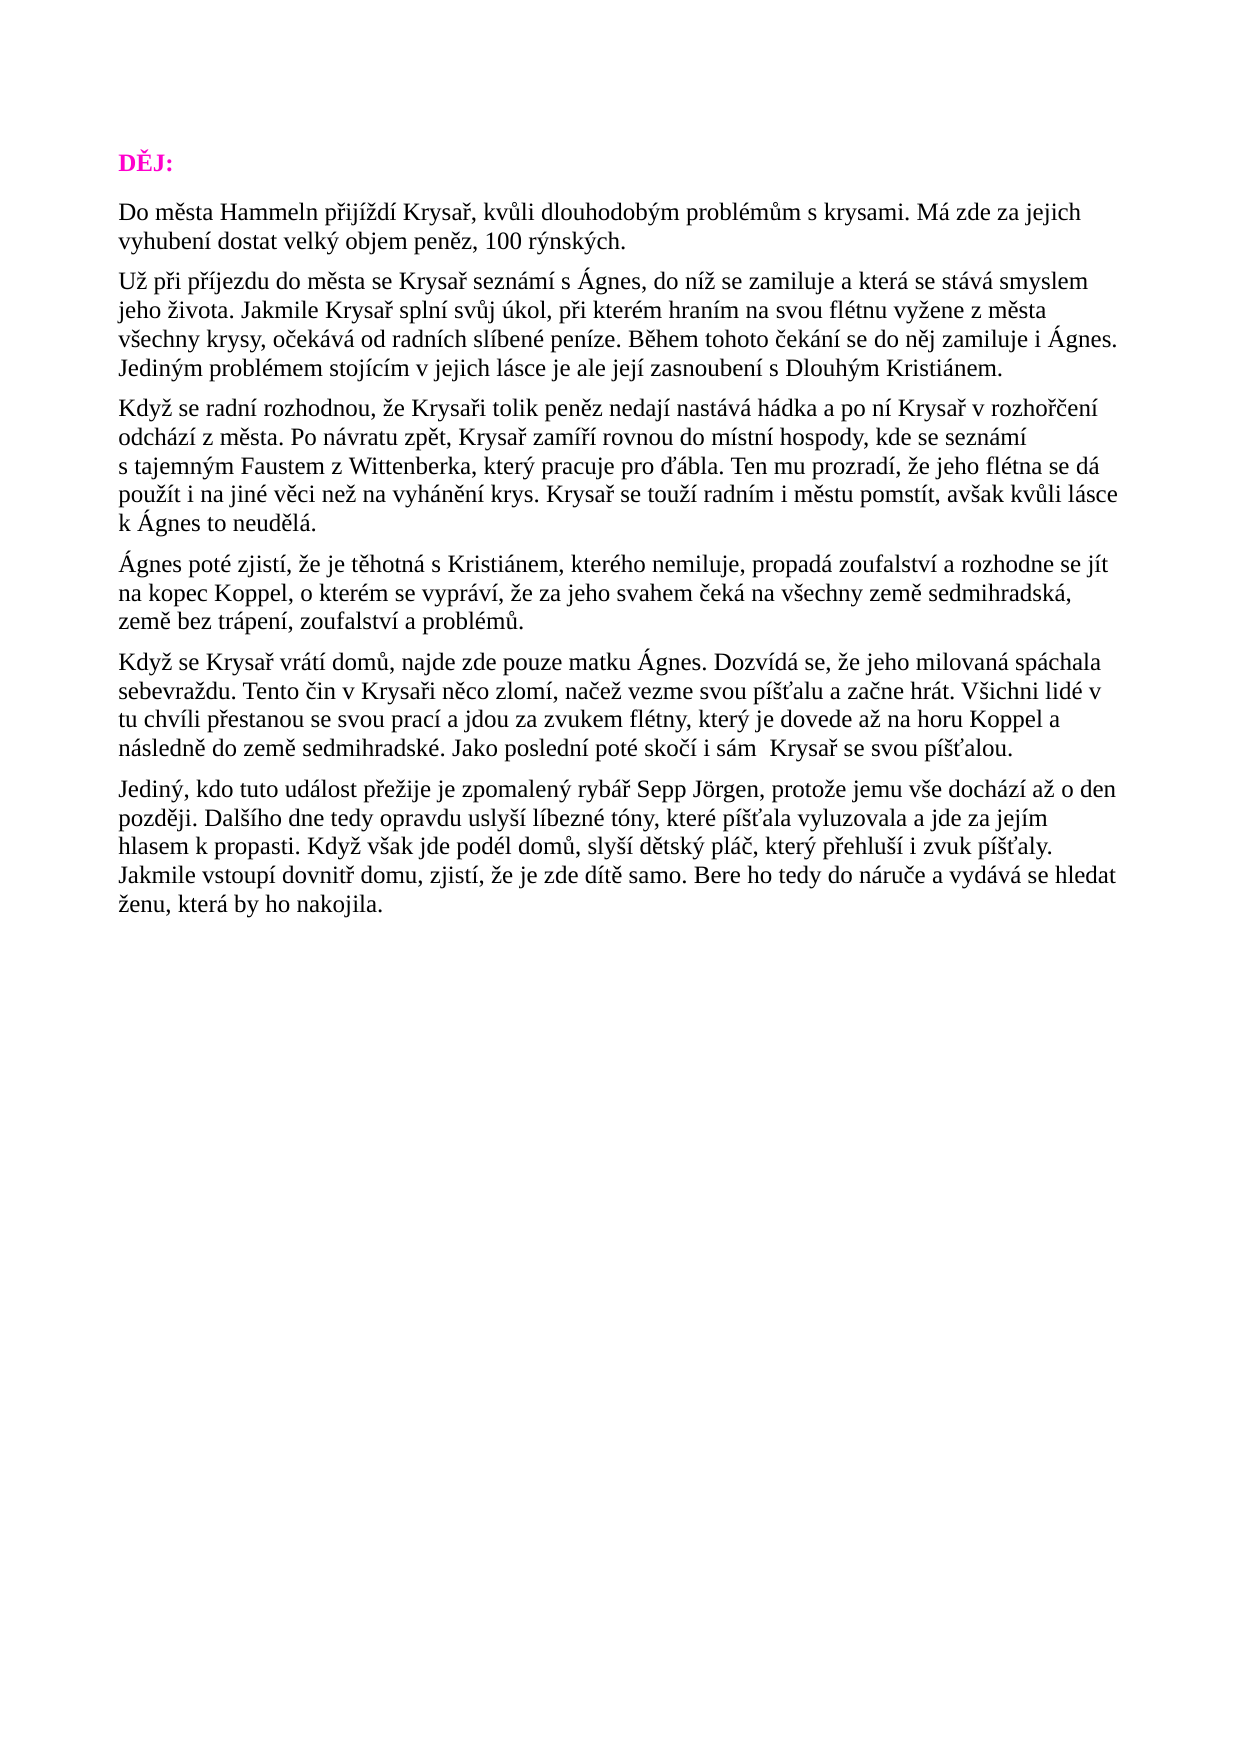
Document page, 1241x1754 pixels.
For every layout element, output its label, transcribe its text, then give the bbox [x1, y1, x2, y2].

text Když se Krysař vrátí domů, najde zde pouze matku Ágnes. Dozvídá se, že jeho milovaná spáchala sebevraždu. Tento čin v Krysaři něco zlomí, načež vezme svou píšťalu a začne hrát. Všichni lidé v tu chvíli přestanou se svou prací a jdou za zvukem flétny, který je dovede až na horu Koppel a následně do země sedmihradské. Jako poslední poté skočí i sám Krysař se svou píšťalou. [118, 647, 1122, 762]
text Jediný, kdo tuto událost přežije je zpomalený rybář Sepp Jörgen, protože jemu vše dochází až o den později. Dalšího dne tedy opravdu uslyší líbezné tóny, které píšťala vyluzovala a jde za jejím hlasem k propasti. Když však jde podél domů, slyší dětský pláč, který přehluší i zvuk píšťaly. Jakmile vstoupí dovnitř domu, zjistí, že je zde dítě samo. Bere ho tedy do náruče a vydává se hledat ženu, která by ho nakojila. [118, 774, 1122, 918]
text Už při příjezdu do města se Krysař seznámí s Ágnes, do níž se zamiluje a která se stává smyslem jeho života. Jakmile Krysař splní svůj úkol, při kterém hraním na svou flétnu vyžene z města všechny krysy, očekává od radních slíbené peníze. Během tohoto čekání se do něj zamiluje i Ágnes. Jediným problémem stojícím v jejich lásce je ale její zasnoubení s Dlouhým Kristiánem. [118, 266, 1122, 381]
text Do města Hammeln přijíždí Krysař, kvůli dlouhodobým problémům s krysami. Má zde za jejich vyhubení dostat velký objem peněz, 100 rýnských. [118, 197, 1122, 254]
text DĚJ: [118, 148, 1122, 176]
text Ágnes poté zjistí, že je těhotná s Kristiánem, kterého nemiluje, propadá zoufalství a rozhodne se jít na kopec Koppel, o kterém se vypráví, že za jeho svahem čeká na všechny země sedmihradská, země bez trápení, zoufalství a problémů. [118, 549, 1122, 635]
text Když se radní rozhodnou, že Krysaři tolik peněz nedají nastává hádka a po ní Krysař v rozhořčení odchází z města. Po návratu zpět, Krysař zamíří rovnou do místní hospody, kde se seznámí s tajemným Faustem z Wittenberka, který pracuje pro ďábla. Ten mu prozradí, že jeho flétna se dá použít i na jiné věci než na vyhánění krys. Krysař se touží radním i městu pomstít, avšak kvůli lásce k Ágnes to neudělá. [118, 393, 1122, 537]
